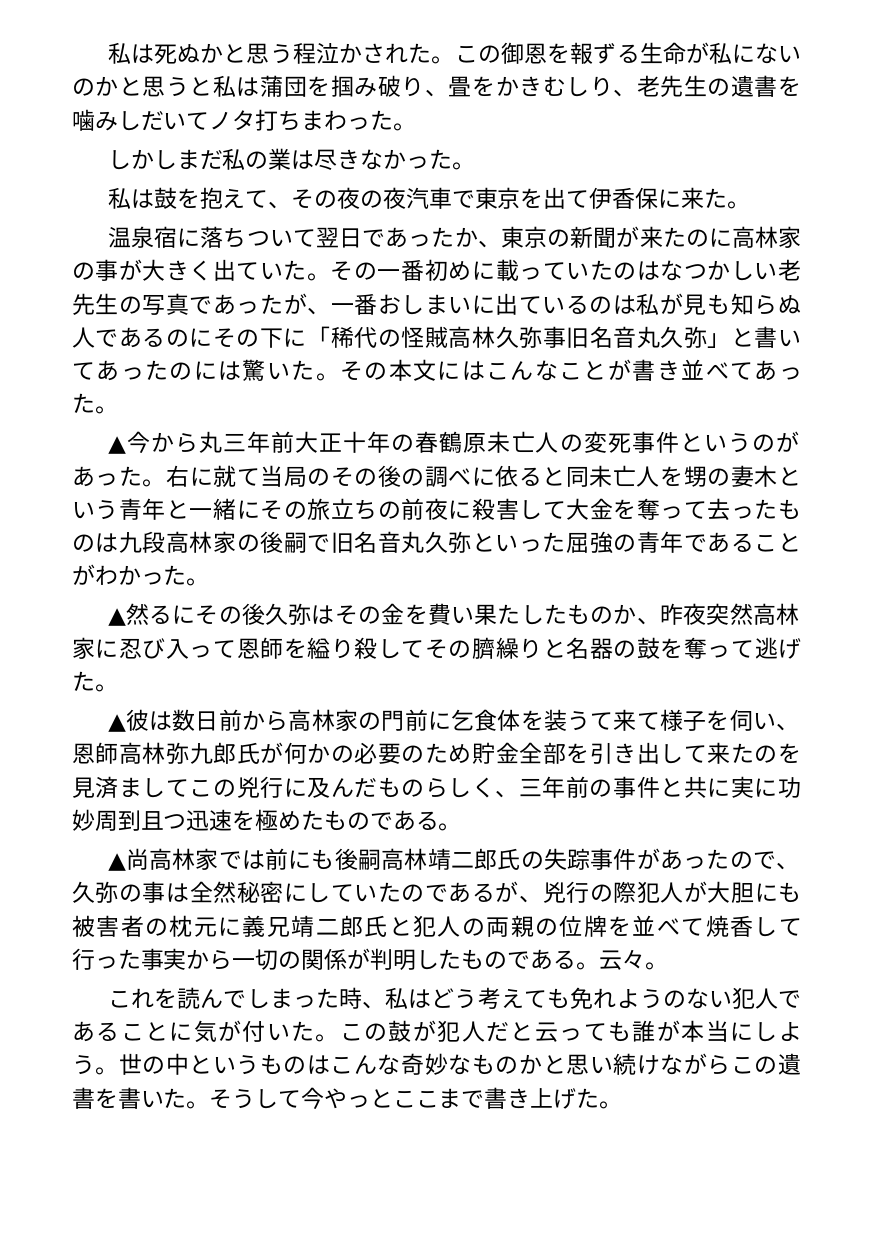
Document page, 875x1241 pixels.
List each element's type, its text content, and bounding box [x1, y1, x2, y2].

text 私は鼓を抱えて、その夜の夜汽車で東京を出て伊香保に来た。 [72, 181, 802, 214]
text ▲然るにその後久弥はその金を費い果たしたものか、昨夜突然高林家に忍び入って恩師を縊り殺してその臍繰りと名器の鼓を奪って逃げた。 [72, 597, 802, 697]
text ▲今から丸三年前大正十年の春鶴原未亡人の変死事件というのがあった。右に就て当局のその後の調べに依ると同未亡人を甥の妻木という青年と一緒にその旅立ちの前夜に殺害して大金を奪って去ったものは九段高林家の後嗣で旧名音丸久弥といった屈強の青年であることがわかった。 [72, 425, 802, 591]
text 温泉宿に落ちついて翌日であったか、東京の新聞が来たのに高林家の事が大きく出ていた。その一番初めに載っていたのはなつかしい老先生の写真であったが、一番おしまいに出ているのは私が見も知らぬ人であるのにその下に「稀代の怪賊高林久弥事旧名音丸久弥」と書いてあったのには驚いた。その本文にはこんなことが書き並べてあった。 [72, 220, 802, 419]
text ▲尚高林家では前にも後嗣高林靖二郎氏の失踪事件があったので、久弥の事は全然秘密にしていたのであるが、兇行の際犯人が大胆にも被害者の枕元に義兄靖二郎氏と犯人の両親の位牌を並べて焼香して行った事実から一切の関係が判明したものである。云々。 [72, 842, 802, 975]
text しかしまだ私の業は尽きなかった。 [72, 142, 802, 175]
text 私は死ぬかと思う程泣かされた。この御恩を報ずる生命が私にないのかと思うと私は蒲団を掴み破り、畳をかきむしり、老先生の遺書を噛みしだいてノタ打ちまわった。 [72, 36, 802, 136]
text これを読んでしまった時、私はどう考えても免れようのない犯人であることに気が付いた。この鼓が犯人だと云っても誰が本当にしよう。世の中というものはこんな奇妙なものかと思い続けながらこの遺書を書いた。そうして今やっとここまで書き上げた。 [72, 981, 802, 1114]
text ▲彼は数日前から高林家の門前に乞食体を装うて来て様子を伺い、恩師高林弥九郎氏が何かの必要のため貯金全部を引き出して来たのを見済ましてこの兇行に及んだものらしく、三年前の事件と共に実に功妙周到且つ迅速を極めたものである。 [72, 703, 802, 836]
